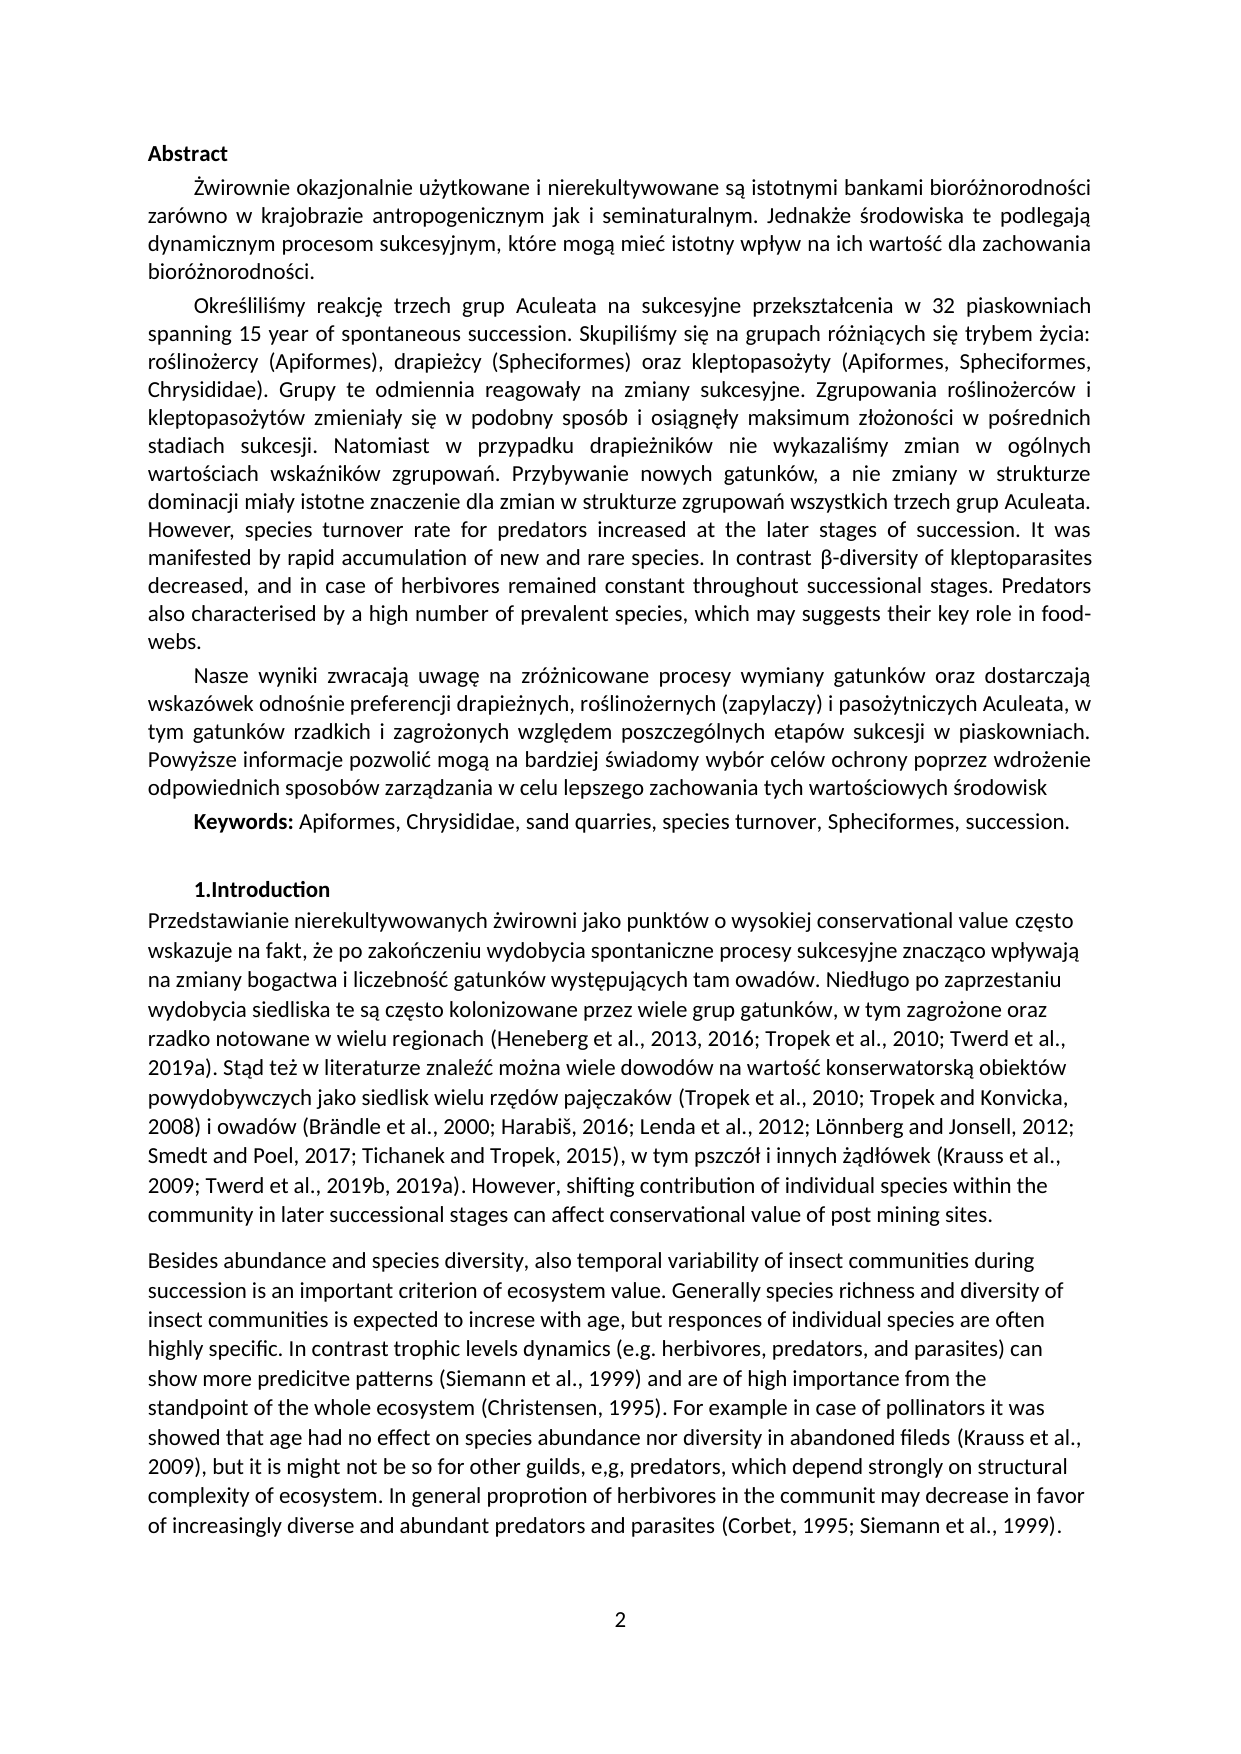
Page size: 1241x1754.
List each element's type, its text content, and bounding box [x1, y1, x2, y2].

text Żwirownie okazjonalnie użytkowane i nierekultywowane są istotnymi bankami bioróżnorodności zarówno w krajobrazie antropogenicznym jak i seminaturalnym. Jednakże środowiska te podlegają dynamicznym procesom sukcesyjnym, które mogą mieć istotny wpływ na ich wartość dla zachowania bioróżnorodności. [148, 173, 1092, 285]
text Nasze wyniki zwracają uwagę na zróżnicowane procesy wymiany gatunków oraz dostarczają wskazówek odnośnie preferencji drapieżnych, roślinożernych (zapylaczy) i pasożytniczych Aculeata, w tym gatunków rzadkich i zagrożonych względem poszczególnych etapów sukcesji w piaskowniach. Powyższe informacje pozwolić mogą na bardziej świadomy wybór celów ochrony poprzez wdrożenie odpowiednich sposobów zarządzania w celu lepszego zachowania tych wartościowych środowisk [148, 661, 1092, 801]
text 1.Introduction [148, 876, 1092, 904]
text Keywords: Apiformes, Chrysididae, sand quarries, species turnover, Spheciformes, succession. [148, 807, 1092, 836]
text Besides abundance and species diversity, also temporal variability of insect communities during succession is an important criterion of ecosystem value. Generally species richness and diversity of insect communities is expected to increse with age, but responces of individual species are often highly specific. In contrast trophic levels dynamics (e.g. herbivores, predators, and parasites) can show more predicitve patterns (Siemann et al., 1999) and are of high importance from the standpoint of the whole ecosystem (Christensen, 1995). For example in case of pollinators it was showed that age had no effect on species abundance nor diversity in abandoned fileds (Krauss et al., 2009), but it is might not be so for other guilds, e,g, predators, which depend strongly on structural complexity of ecosystem. In general proprotion of herbivores in the communit may decrease in favor of increasingly diverse and abundant predators and parasites (Corbet, 1995; Siemann et al., 1999). [148, 1246, 1092, 1539]
text Przedstawianie nierekultywowanych żwirowni jako punktów o wysokiej conservational value często wskazuje na fakt, że po zakończeniu wydobycia spontaniczne procesy sukcesyjne znacząco wpływają na zmiany bogactwa i liczebność gatunków występujących tam owadów. Niedługo po zaprzestaniu wydobycia siedliska te są często kolonizowane przez wiele grup gatunków, w tym zagrożone oraz rzadko notowane w wielu regionach (Heneberg et al., 2013, 2016; Tropek et al., 2010; Twerd et al., 2019a). Stąd też w literaturze znaleźć można wiele dowodów na wartość konserwatorską obiektów powydobywczych jako siedlisk wielu rzędów pajęczaków (Tropek et al., 2010; Tropek and Konvicka, 2008) i owadów (Brändle et al., 2000; Harabiš, 2016; Lenda et al., 2012; Lönnberg and Jonsell, 2012; Smedt and Poel, 2017; Tichanek and Tropek, 2015), w tym pszczół i innych żądłówek (Krauss et al., 2009; Twerd et al., 2019b, 2019a). However, shifting contribution of individual species within the community in later successional stages can affect conservational value of post mining sites. [148, 907, 1092, 1228]
subtitle Abstract [148, 139, 1092, 167]
text Określiliśmy reakcję trzech grup Aculeata na sukcesyjne przekształcenia w 32 piaskowniach spanning 15 year of spontaneous succession. Skupiliśmy się na grupach różniących się trybem życia: roślinożercy (Apiformes), drapieżcy (Spheciformes) oraz kleptopasożyty (Apiformes, Spheciformes, Chrysididae). Grupy te odmiennia reagowały na zmiany sukcesyjne. Zgrupowania roślinożerców i kleptopasożytów zmieniały się w podobny sposób i osiągnęły maksimum złożoności w pośrednich stadiach sukcesji. Natomiast w przypadku drapieżników nie wykazaliśmy zmian w ogólnych wartościach wskaźników zgrupowań. Przybywanie nowych gatunków, a nie zmiany w strukturze dominacji miały istotne znaczenie dla zmian w strukturze zgrupowań wszystkich trzech grup Aculeata. However, species turnover rate for predators increased at the later stages of succession. It was manifested by rapid accumulation of new and rare species. In contrast β-diversity of kleptoparasites decreased, and in case of herbivores remained constant throughout successional stages. Predators also characterised by a high number of prevalent species, which may suggests their key role in food-webs. [148, 291, 1092, 655]
